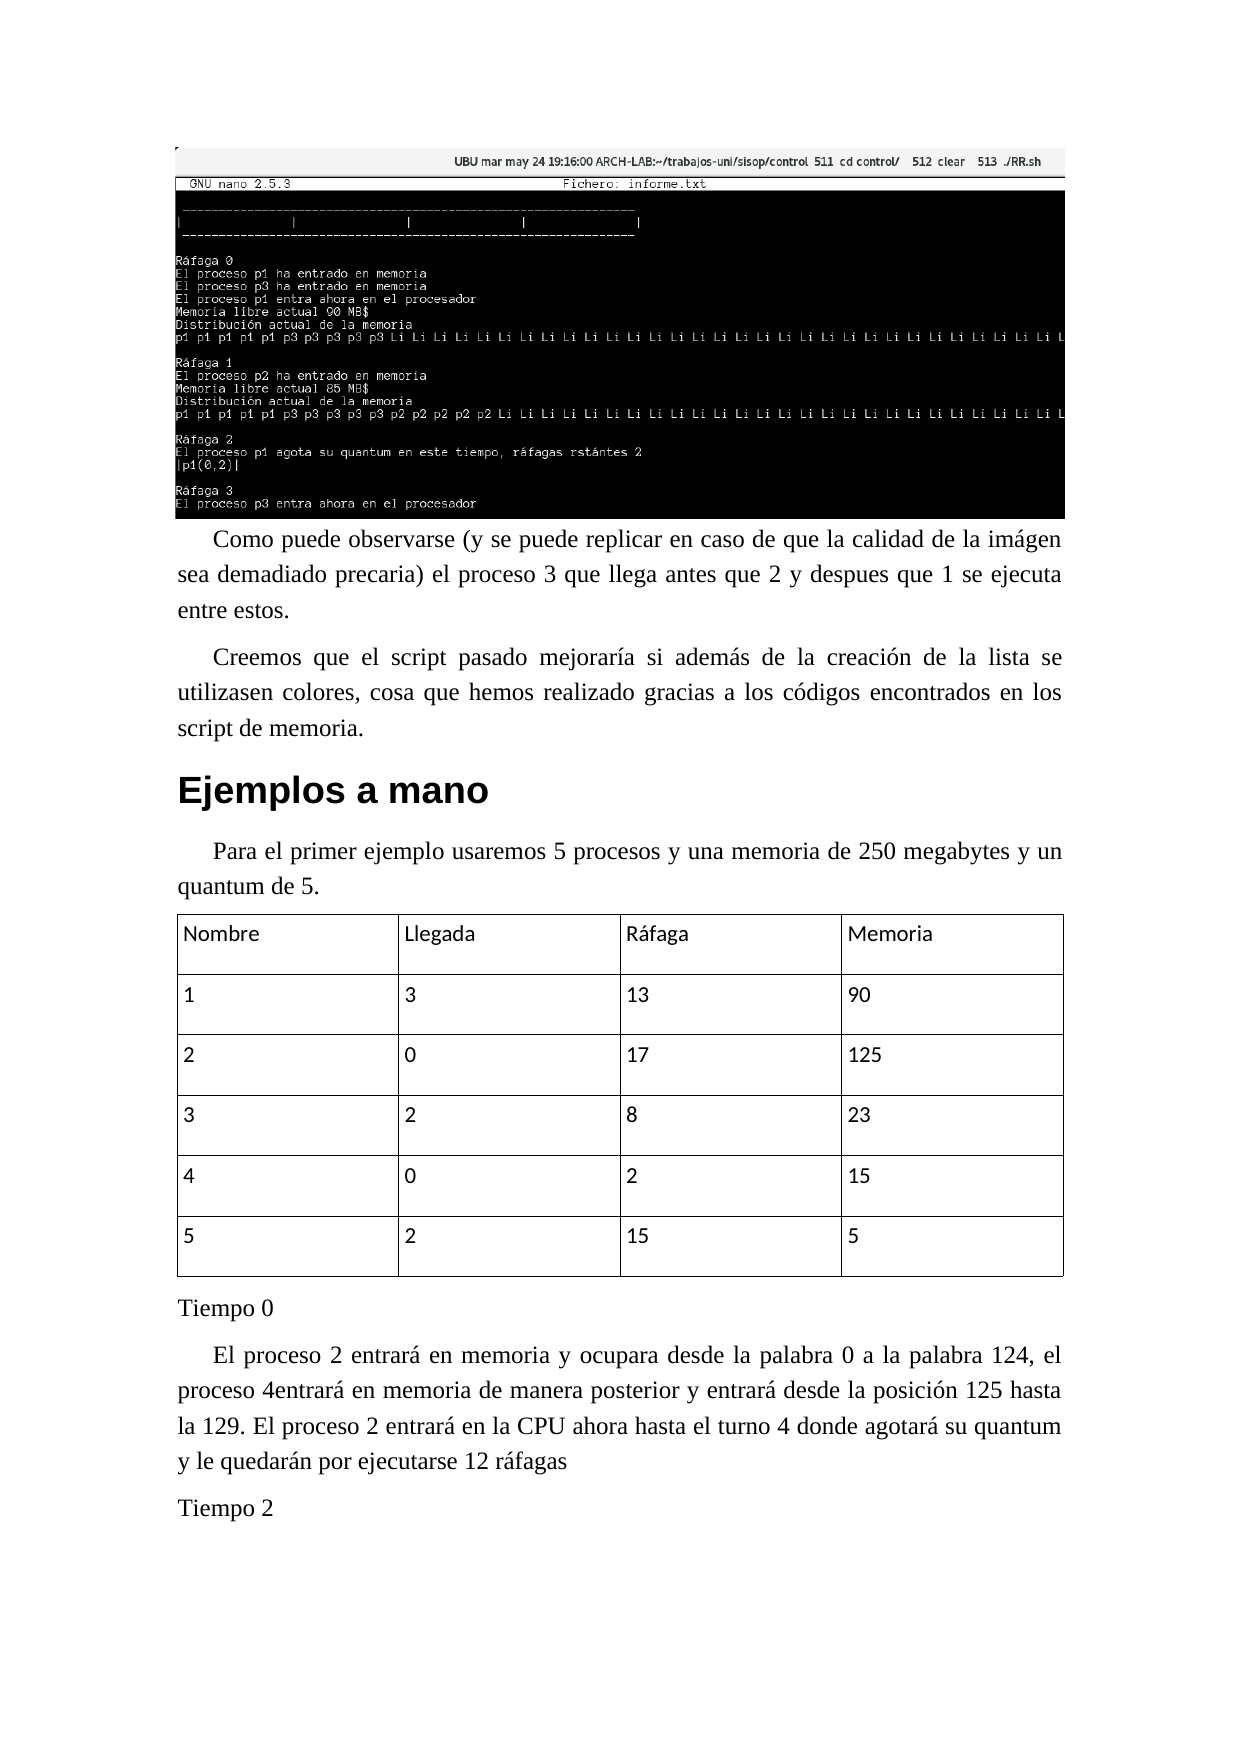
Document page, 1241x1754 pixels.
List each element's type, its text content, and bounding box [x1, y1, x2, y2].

text Creemos que el script pasado mejoraría si además de la creación de la lista se utilizasen colores, cosa que hemos realizado gracias a los códigos encontrados en los script de memoria. [177, 637, 1063, 743]
table_cell 8 [621, 1096, 841, 1155]
table_header Memoria [842, 915, 1063, 974]
table_cell 2 [178, 1035, 398, 1095]
table_cell 4 [178, 1156, 398, 1216]
table_cell 1 [178, 975, 398, 1034]
table_cell 0 [399, 1035, 620, 1095]
table_cell 23 [842, 1096, 1063, 1155]
table_cell 15 [842, 1156, 1063, 1216]
table_cell 17 [621, 1035, 841, 1095]
table_cell 2 [621, 1156, 841, 1216]
text Para el primer ejemplo usaremos 5 procesos y una memoria de 250 megabytes y un quantum de 5. [177, 831, 1063, 902]
table_header Llegada [399, 915, 620, 974]
table_header Nombre [178, 915, 398, 974]
table_header Ráfaga [621, 915, 841, 974]
table_cell 3 [178, 1096, 398, 1155]
table_cell 2 [399, 1217, 620, 1276]
text Como puede observarse (y se puede replicar en caso de que la calidad de la imágen sea demadiado precaria) el proceso 3 que llega antes que 2 y despues que 1 se ejecuta entre estos. [177, 519, 1063, 625]
table_cell 0 [399, 1156, 620, 1216]
table_cell 90 [842, 975, 1063, 1034]
table_cell 125 [842, 1035, 1063, 1095]
table_cell 15 [621, 1217, 841, 1276]
subtitle Ejemplos a mano [177, 768, 1063, 812]
table_cell 5 [178, 1217, 398, 1276]
text El proceso 2 entrará en memoria y ocupara desde la palabra 0 a la palabra 124, el proceso 4entrará en memoria de manera posterior y entrará desde la posición 125 hasta la 129. El proceso 2 entrará en la CPU ahora hasta el turno 4 donde agotará su quantum y le quedarán por ejecutarse 12 ráfagas [177, 1335, 1063, 1477]
picture [175, 147, 1065, 519]
table_cell 5 [842, 1217, 1063, 1276]
text Tiempo 2 [177, 1488, 1063, 1524]
table_cell 2 [399, 1096, 620, 1155]
table_cell 3 [399, 975, 620, 1034]
table_cell 13 [621, 975, 841, 1034]
text Tiempo 0 [177, 1288, 1063, 1323]
